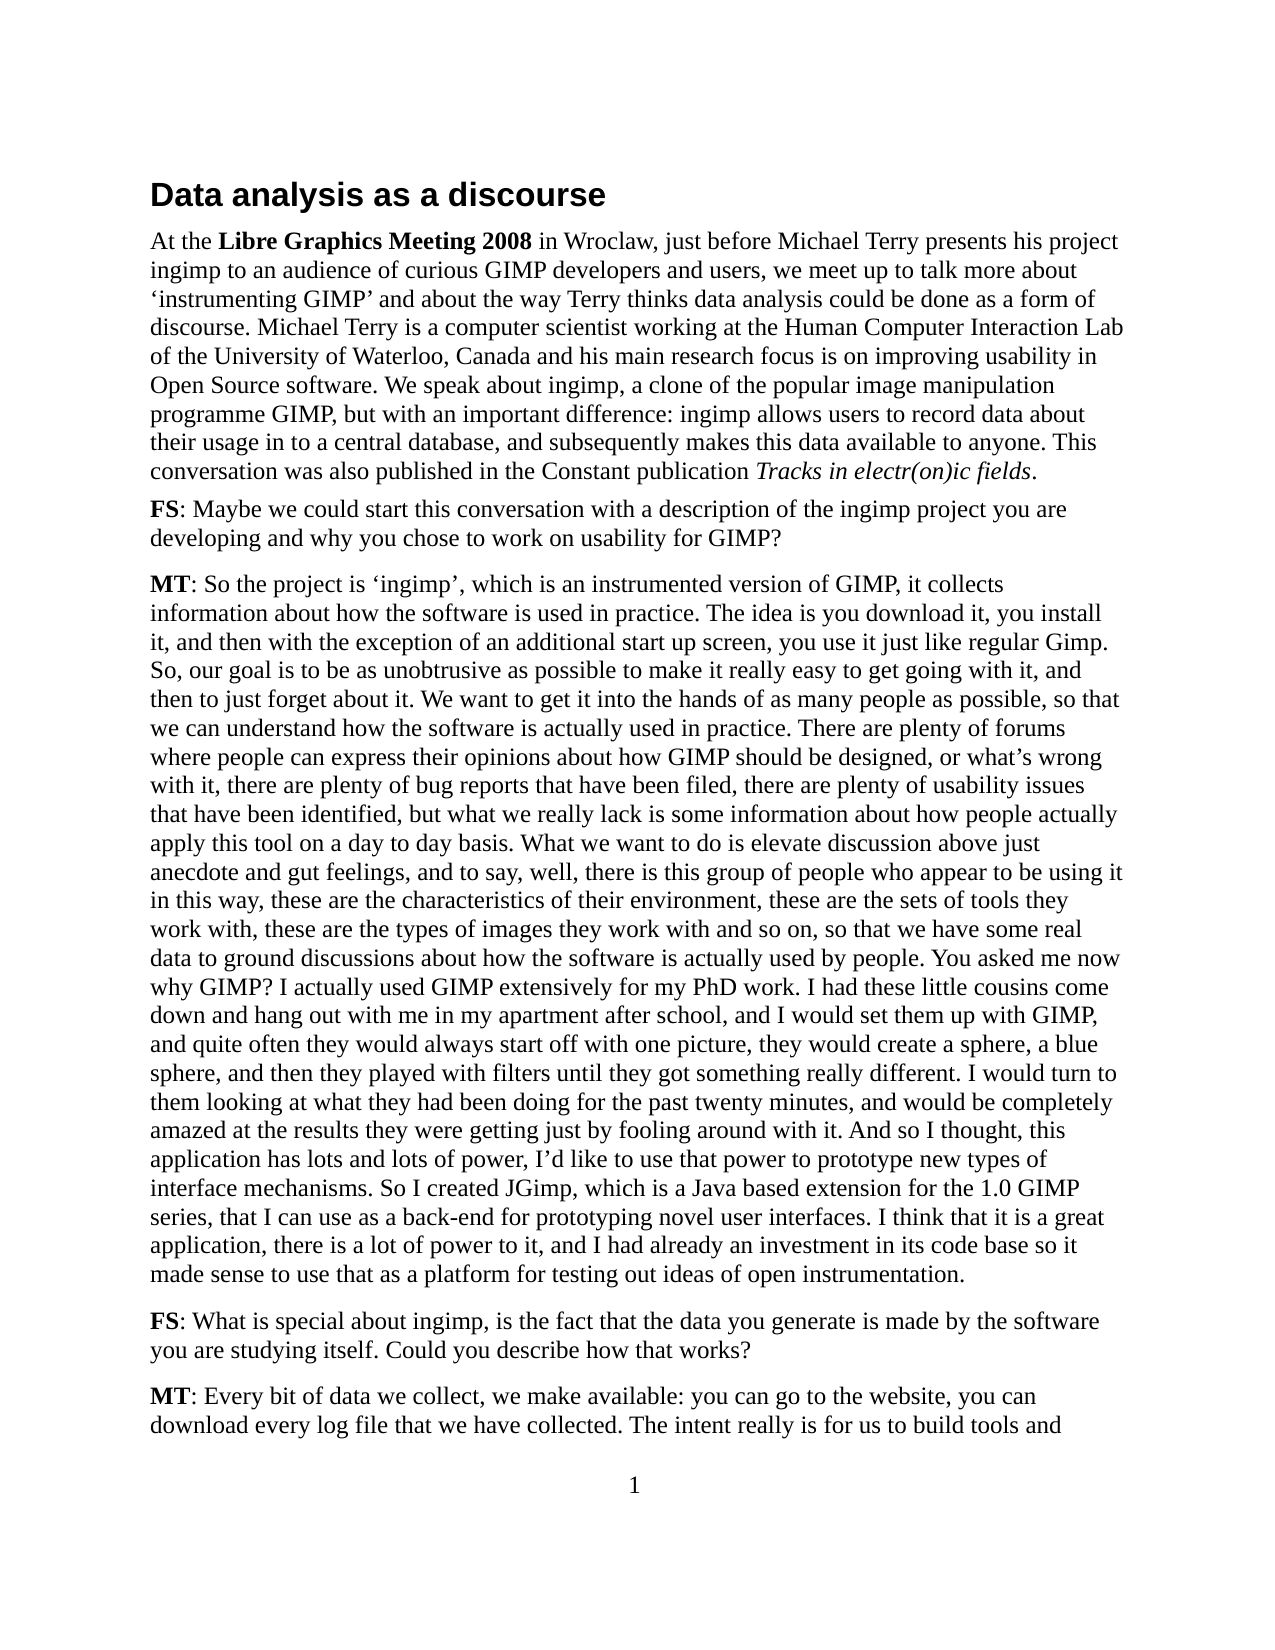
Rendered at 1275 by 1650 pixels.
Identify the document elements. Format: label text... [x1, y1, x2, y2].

text At the Libre Graphics Meeting 2008 in Wroclaw, just before Michael Terry presents his project ingimp to an audience of curious GIMP developers and users, we meet up to talk more about ‘instrumenting GIMP’ and about the way Terry thinks data analysis could be done as a form of discourse. Michael Terry is a computer scientist working at the Human Computer Interaction Lab of the University of Waterloo, Canada and his main research focus is on improving usability in Open Source software. We speak about ingimp, a clone of the popular image manipulation programme GIMP, but with an important difference: ingimp allows users to record data about their usage in to a central database, and subsequently makes this data available to anyone. This conversation was also published in the Constant publication Tracks in electr(on)ic fields. [150, 226, 1125, 485]
text MT: Every bit of data we collect, we make available: you can go to the website, you can download every log file that we have collected. The intent really is for us to build tools and [150, 1381, 1125, 1439]
text FS: Maybe we could start this conversation with a description of the ingimp project you are developing and why you chose to work on usability for GIMP? [150, 494, 1125, 551]
text FS: What is special about ingimp, is the fact that the data you generate is made by the software you are studying itself. Could you describe how that works? [150, 1306, 1125, 1363]
text MT: So the project is ‘ingimp’, which is an instrumented version of GIMP, it collects information about how the software is used in practice. The idea is you download it, you install it, and then with the exception of an additional start up screen, you use it just like regular Gimp. So, our goal is to be as unobtrusive as possible to make it really easy to get going with it, and then to just forget about it. We want to get it into the hands of as many people as possible, so that we can understand how the software is actually used in practice. There are plenty of forums where people can express their opinions about how GIMP should be designed, or what’s wrong with it, there are plenty of bug reports that have been filed, there are plenty of usability issues that have been identified, but what we really lack is some information about how people actually apply this tool on a day to day basis. What we want to do is elevate discussion above just anecdote and gut feelings, and to say, well, there is this group of people who appear to be using it in this way, these are the characteristics of their environment, these are the sets of tools they work with, these are the types of images they work with and so on, so that we have some real data to ground discussions about how the software is actually used by people. You asked me now why GIMP? I actually used GIMP extensively for my PhD work. I had these little cousins come down and hang out with me in my apartment after school, and I would set them up with GIMP, and quite often they would always start off with one picture, they would create a sphere, a blue sphere, and then they played with filters until they got something really different. I would turn to them looking at what they had been doing for the past twenty minutes, and would be completely amazed at the results they were getting just by fooling around with it. And so I thought, this application has lots and lots of power, I’d like to use that power to prototype new types of interface mechanisms. So I created JGimp, which is a Java based extension for the 1.0 GIMP series, that I can use as a back-end for prototyping novel user interfaces. I think that it is a great application, there is a lot of power to it, and I had already an investment in its code base so it made sense to use that as a platform for testing out ideas of open instrumentation. [150, 569, 1125, 1288]
subtitle Data analysis as a discourse [150, 175, 1125, 214]
